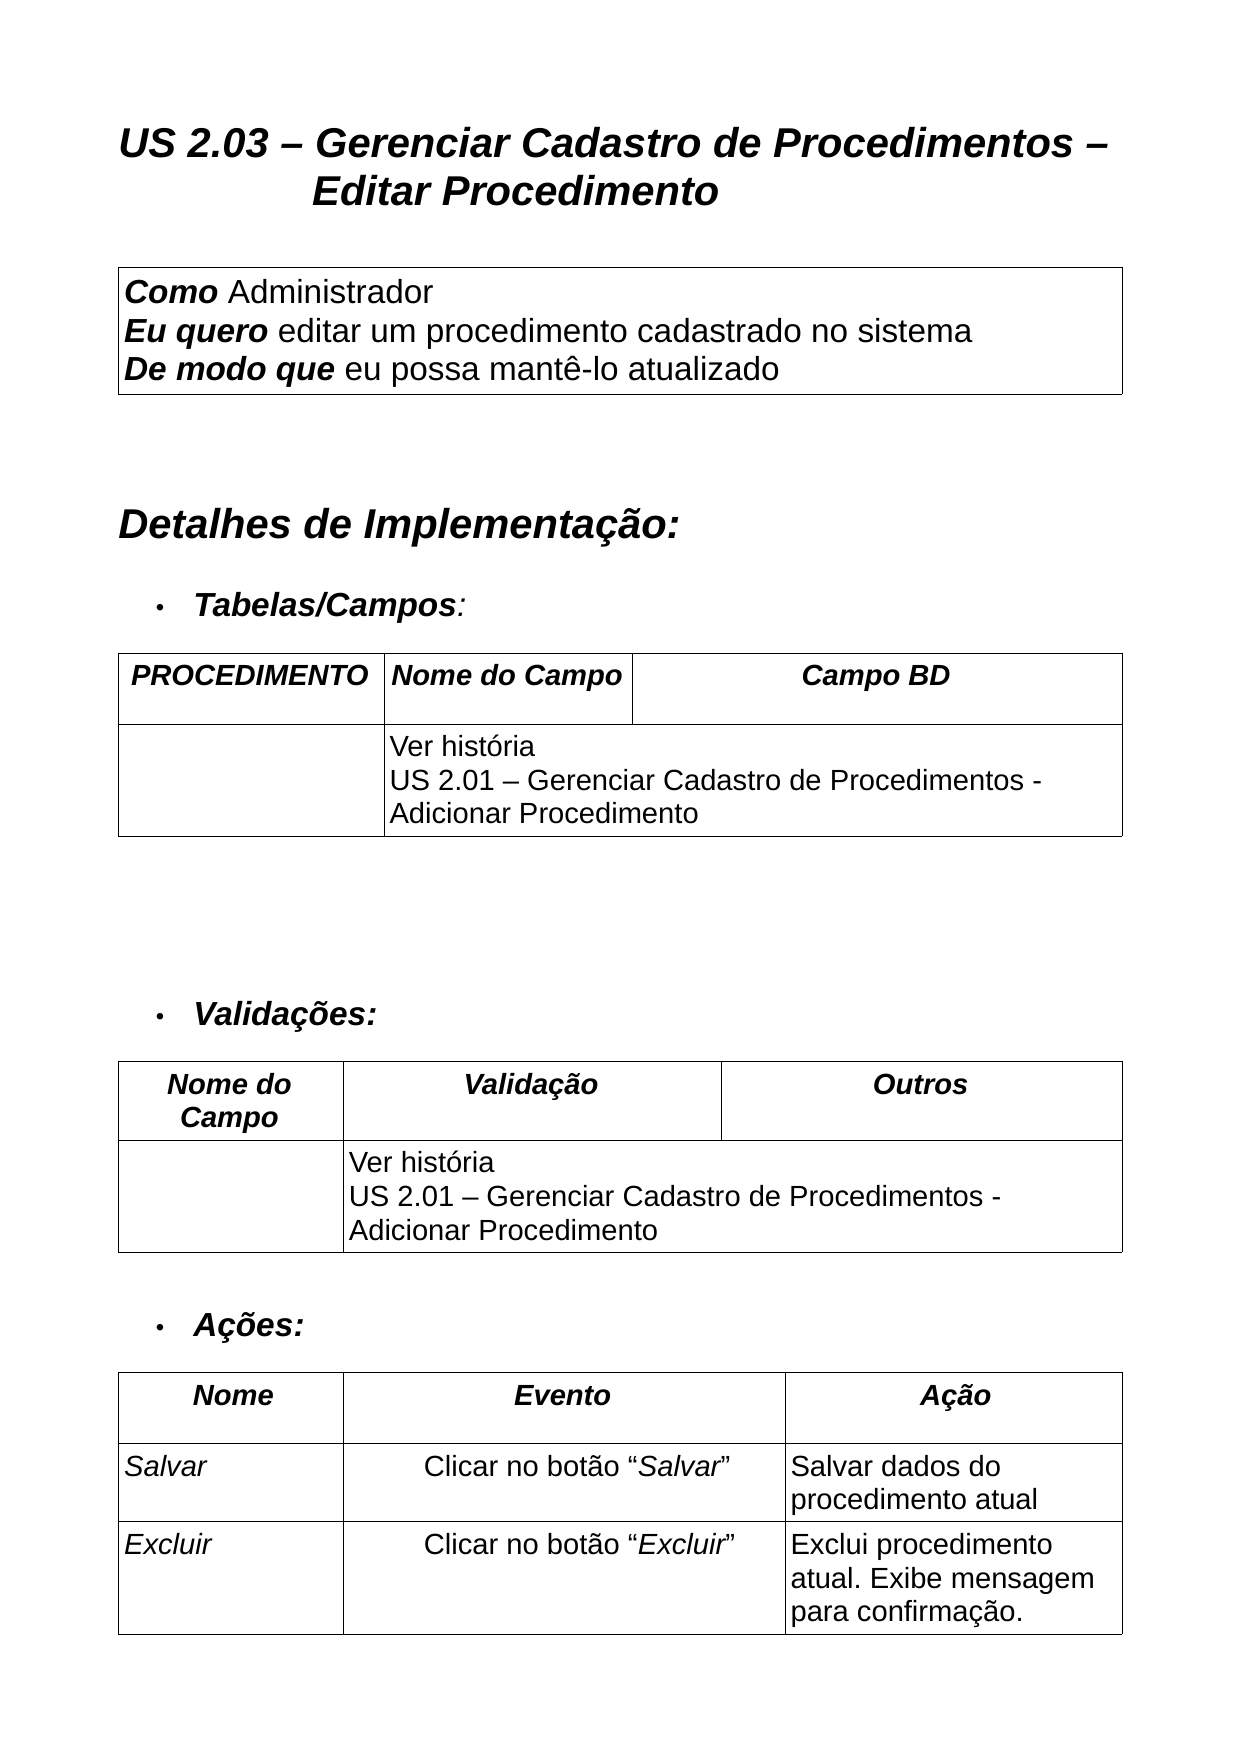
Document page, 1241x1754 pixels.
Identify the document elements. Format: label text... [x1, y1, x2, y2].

table_header PROCEDIMENTO [119, 654, 384, 723]
table_cell [119, 1141, 343, 1252]
table_header Campo BD [633, 654, 1122, 723]
table_cell Salvar dados do procedimento atual [786, 1444, 1122, 1521]
table_header Como Administrador Eu quero editar um procedimento cadastrado no sistema De modo que eu possa mantê-lo atualizado [119, 268, 1122, 393]
table_header Nome do Campo [119, 1062, 343, 1140]
table_cell Clicar no botão “Salvar” [344, 1444, 785, 1521]
text Detalhes de Implementação: [118, 499, 1122, 547]
table_header Ação [786, 1373, 1122, 1443]
table_header Evento [344, 1373, 785, 1443]
table_cell [119, 725, 384, 836]
table_header Nome do Campo [385, 654, 632, 723]
list Ações: [156, 1305, 1122, 1343]
table_cell Clicar no botão “Excluir” [344, 1522, 785, 1633]
list Validações: [156, 994, 1122, 1032]
text Editar Procedimento [118, 166, 1122, 214]
table_header Outros [722, 1062, 1122, 1140]
table_cell Ver história US 2.01 – Gerenciar Cadastro de Procedimentos - Adicionar Procedimento [344, 1141, 1122, 1252]
table_header Validação [344, 1062, 721, 1140]
table_header Nome [119, 1373, 343, 1443]
list Tabelas/Campos: [156, 585, 1122, 653]
table_cell Excluir [119, 1522, 343, 1633]
table_cell Salvar [119, 1444, 343, 1521]
table_cell Ver história US 2.01 – Gerenciar Cadastro de Procedimentos - Adicionar Procedimento [385, 725, 1122, 836]
table_cell Exclui procedimento atual. Exibe mensagem para confirmação. [786, 1522, 1122, 1633]
text US 2.03 – Gerenciar Cadastro de Procedimentos – [118, 118, 1122, 166]
